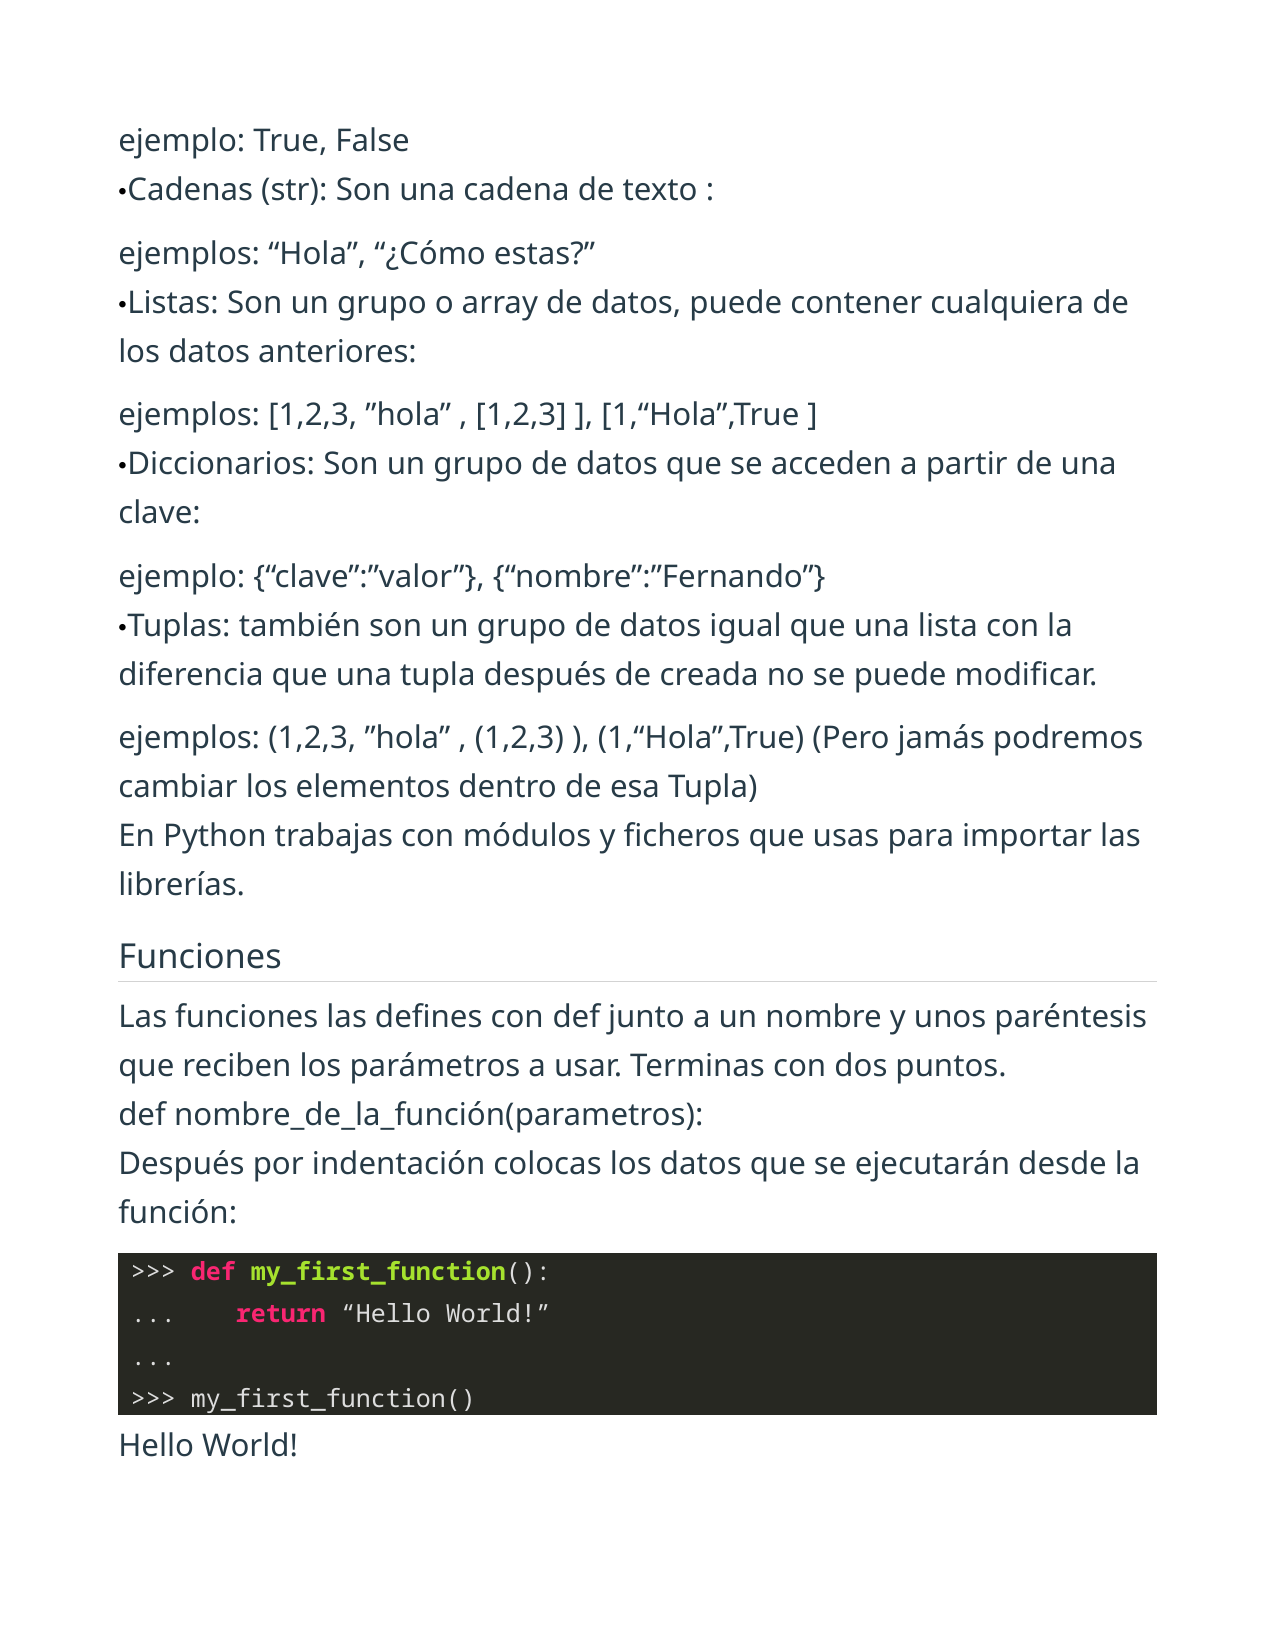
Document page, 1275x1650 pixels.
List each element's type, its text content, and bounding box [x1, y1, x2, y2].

text ... [118, 1338, 1157, 1372]
list Cadenas (str): Son una cadena de texto : [118, 167, 1157, 210]
list Tuplas: también son un grupo de datos igual que una lista con la diferencia que una tupla después de creada no se puede modificar. [118, 602, 1157, 694]
text ejemplos: “Hola”, “¿Cómo estas?” [118, 231, 1157, 273]
text Después por indentación colocas los datos que se ejecutarán desde la función: [118, 1141, 1157, 1232]
text Hello World! [118, 1423, 1157, 1466]
text ... return “Hello World!” [118, 1296, 1157, 1330]
list Listas: Son un grupo o array de datos, puede contener cualquiera de los datos anteriores: [118, 279, 1157, 371]
text ejemplo: True, False [118, 118, 1157, 161]
text ejemplos: [1,2,3, ”hola” , [1,2,3] ], [1,“Hola”,True ] [118, 392, 1157, 435]
text ejemplo: {“clave”:”valor”}, {“nombre”:”Fernando”} [118, 553, 1157, 596]
text Las funciones las defines con def junto a un nombre y unos paréntesis que reciben los parámetros a usar. Terminas con dos puntos. [118, 994, 1157, 1086]
list Diccionarios: Son un grupo de datos que se acceden a partir de una clave: [118, 441, 1157, 533]
text def nombre_de_la_función(parametros): [118, 1092, 1157, 1134]
text >>> my_first_function() [118, 1381, 1157, 1415]
subtitle Funciones [118, 932, 1157, 981]
text En Python trabajas con módulos y ficheros que usas para importar las librerías. [118, 813, 1157, 904]
text ejemplos: (1,2,3, ”hola” , (1,2,3) ), (1,“Hola”,True) (Pero jamás podremos cambiar los elementos dentro de esa Tupla) [118, 715, 1157, 807]
text >>> def my_first_function(): [118, 1253, 1157, 1287]
